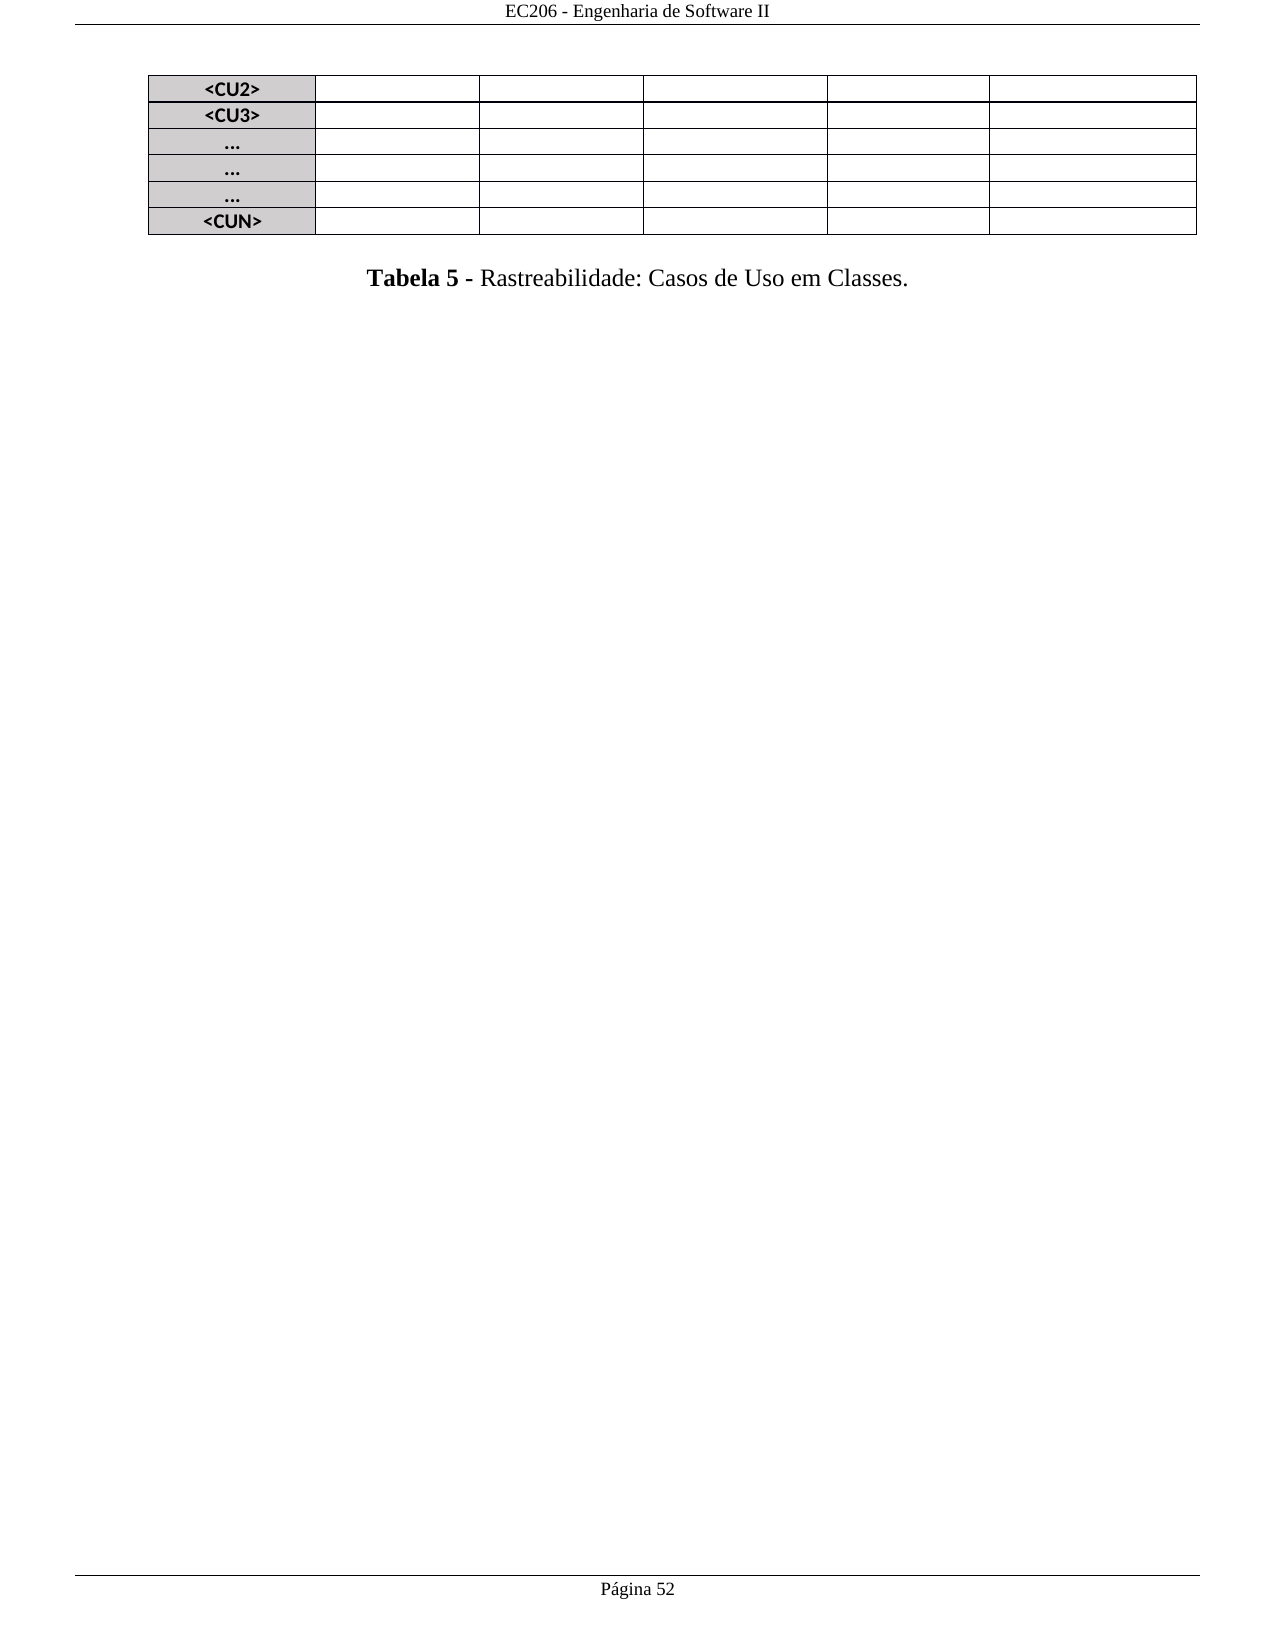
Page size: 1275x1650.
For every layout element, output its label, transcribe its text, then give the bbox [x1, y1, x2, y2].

table_cell [316, 155, 479, 181]
table_cell [990, 103, 1196, 128]
table_cell [644, 76, 827, 101]
table_cell [480, 182, 643, 207]
table_cell [644, 182, 827, 207]
table_cell [990, 182, 1196, 207]
table_cell [644, 155, 827, 181]
table_cell <CUN> [149, 208, 315, 234]
table_cell ... [149, 155, 315, 181]
table_cell [990, 208, 1196, 234]
table_cell [828, 129, 989, 154]
table_cell [316, 208, 479, 234]
table_cell ... [149, 182, 315, 207]
table_cell [828, 103, 989, 128]
table_cell [316, 182, 479, 207]
table_cell [480, 76, 643, 101]
text Tabela 5 - Rastreabilidade: Casos de Uso em Classes. [75, 263, 1200, 292]
table_cell [644, 208, 827, 234]
table_cell [316, 103, 479, 128]
table_cell [828, 208, 989, 234]
table_cell <CU2> [149, 76, 315, 101]
table_cell <CU3> [149, 103, 315, 128]
table_cell [644, 129, 827, 154]
table_cell [990, 76, 1196, 101]
table_cell [316, 76, 479, 101]
table_cell [480, 103, 643, 128]
table_cell [316, 129, 479, 154]
table_cell [828, 155, 989, 181]
table_cell [990, 129, 1196, 154]
table_cell [480, 129, 643, 154]
table_cell [990, 155, 1196, 181]
table_cell [480, 155, 643, 181]
table_cell ... [149, 129, 315, 154]
table_cell [828, 182, 989, 207]
table_cell [644, 103, 827, 128]
table_cell [828, 76, 989, 101]
table_cell [480, 208, 643, 234]
